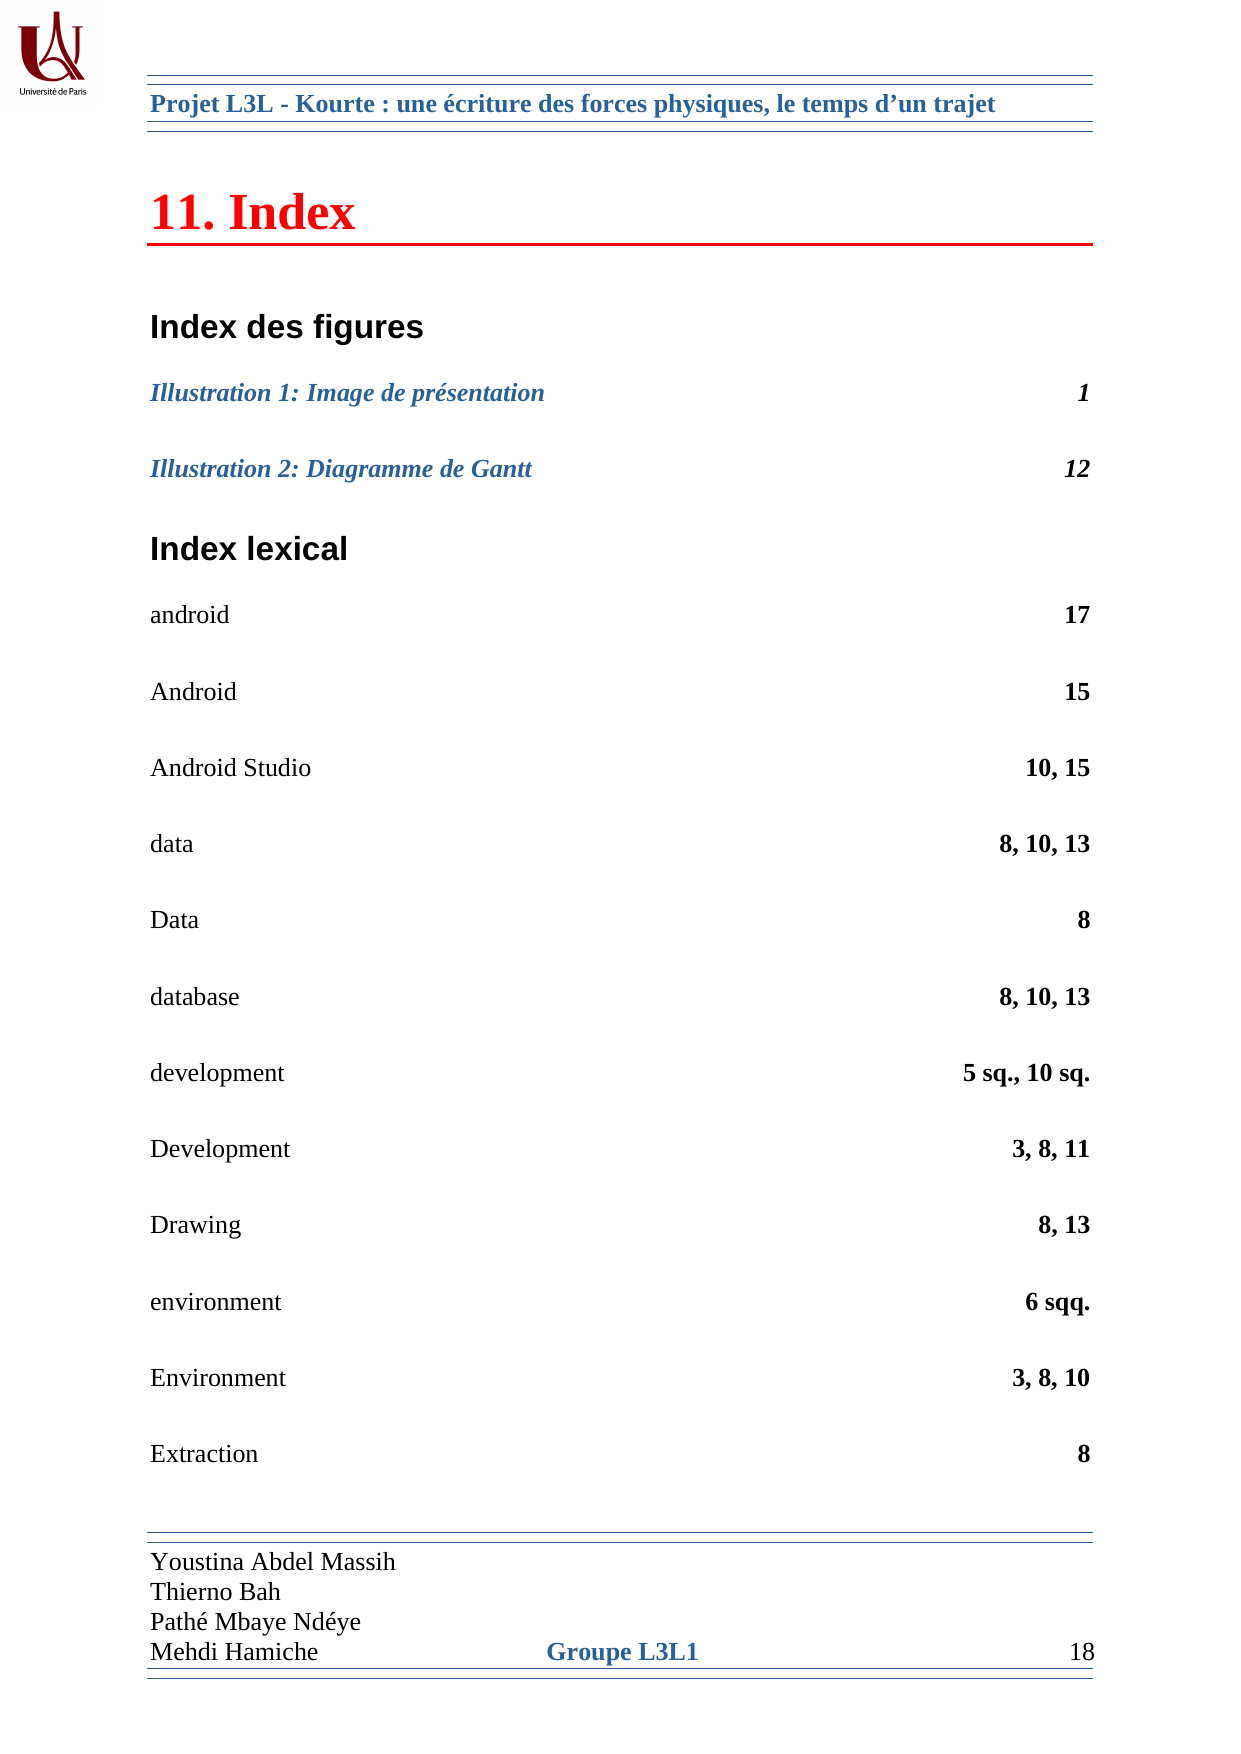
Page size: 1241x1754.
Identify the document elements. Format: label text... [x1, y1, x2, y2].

text environment 6 sqq. [150, 1286, 1090, 1316]
text android 17 [150, 599, 1090, 629]
subtitle 11. Index [147, 178, 1093, 243]
text Development 3, 8, 11 [150, 1133, 1090, 1163]
text database 8, 10, 13 [150, 981, 1090, 1011]
text data 8, 10, 13 [150, 828, 1090, 858]
subtitle Index des figures [150, 307, 1090, 345]
text Data 8 [150, 904, 1090, 934]
text Extraction 8 [150, 1438, 1090, 1468]
text Illustration 2: Diagramme de Gantt 12 [150, 453, 1090, 483]
text development 5 sq., 10 sq. [150, 1057, 1090, 1087]
picture [0, 0, 101, 107]
text Android Studio 10, 15 [150, 752, 1090, 782]
text Illustration 1: Image de présentation 1 [150, 377, 1090, 407]
text Android 15 [150, 676, 1090, 706]
text Environment 3, 8, 10 [150, 1362, 1090, 1392]
text Drawing 8, 13 [150, 1209, 1090, 1239]
subtitle Index lexical [150, 529, 1090, 568]
